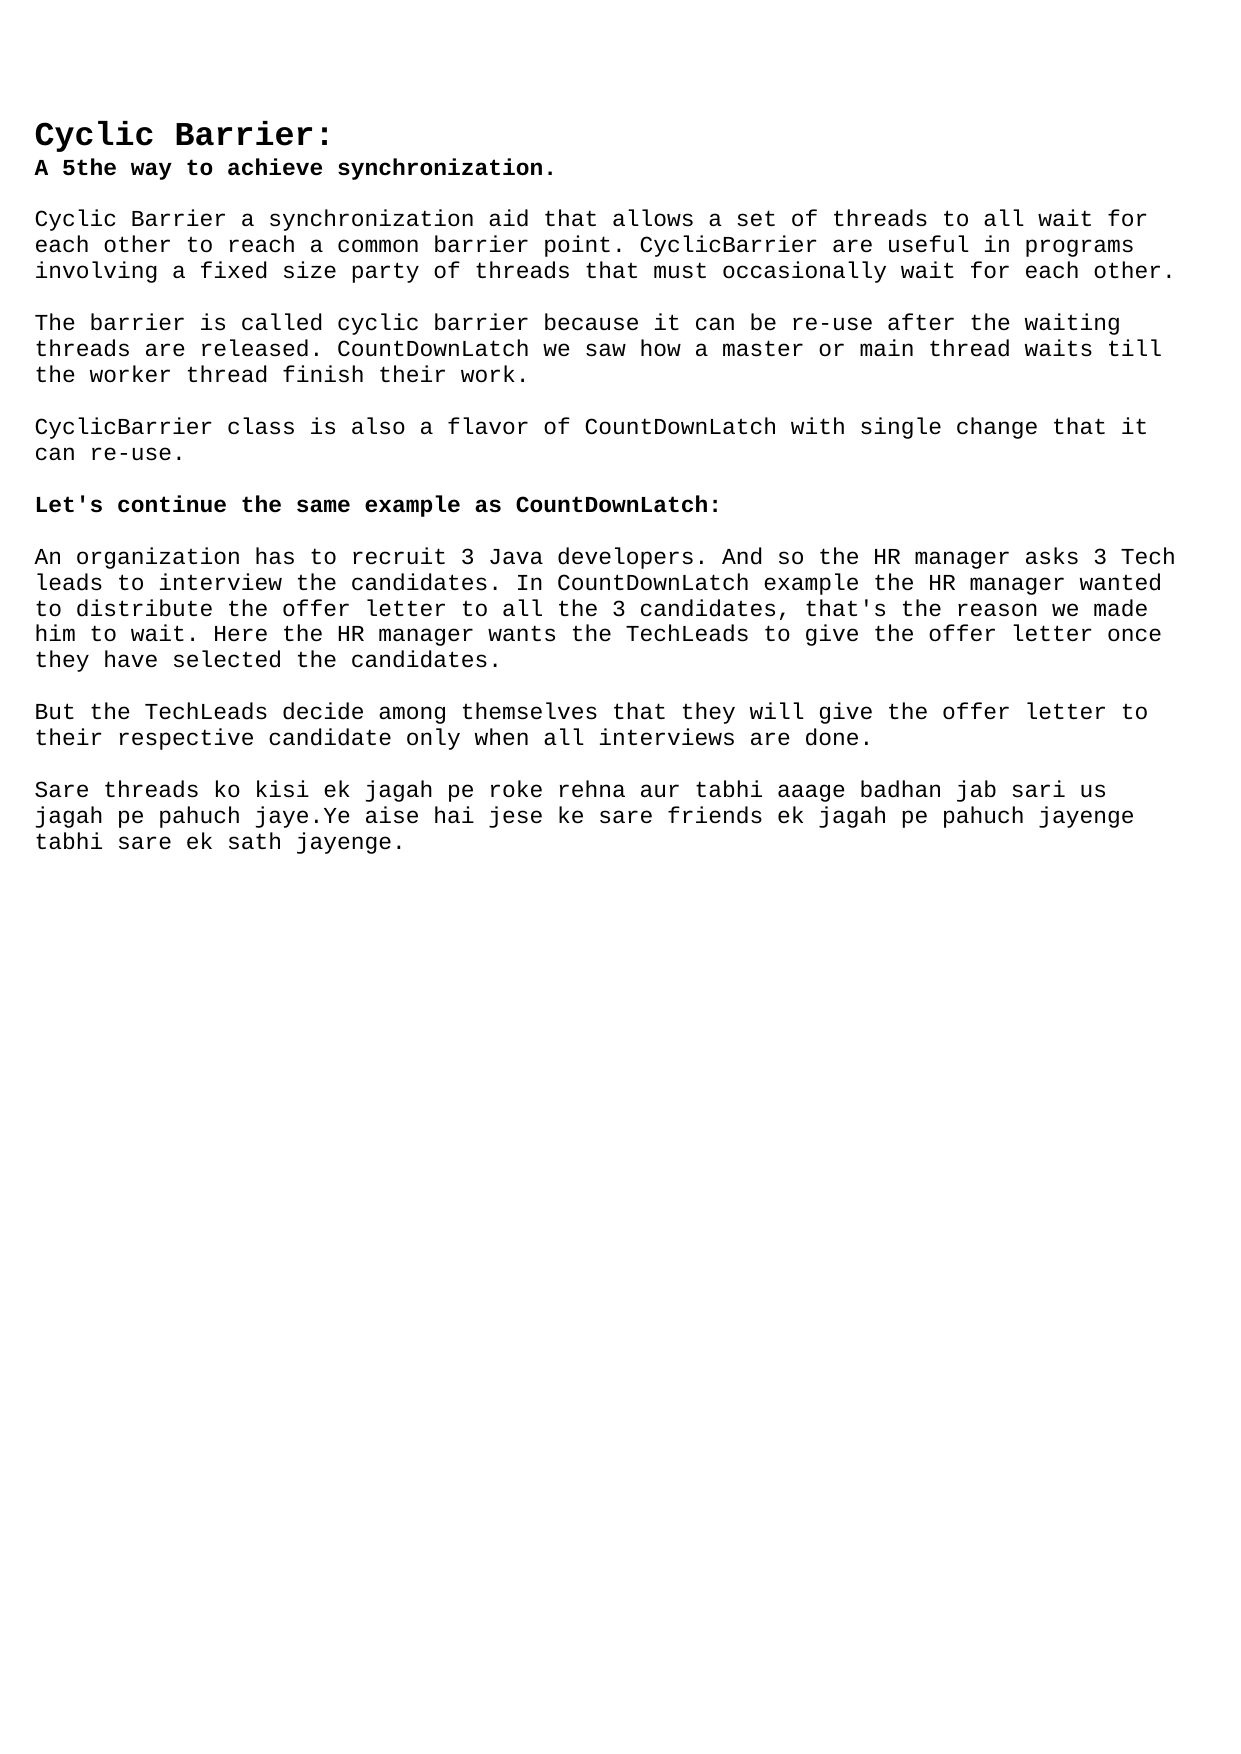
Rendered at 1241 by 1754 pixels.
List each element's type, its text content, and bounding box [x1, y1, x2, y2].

text Cyclic Barrier a synchronization aid that allows a set of threads to all wait for each other to reach a common barrier point. CyclicBarrier are useful in programs involving a fixed size party of threads that must occasionally wait for each other. [34, 208, 1187, 286]
text A 5the way to achieve synchronization. [34, 156, 1187, 182]
text Sare threads ko kisi ek jagah pe roke rehna aur tabhi aaage badhan jab sari us jagah pe pahuch jaye.Ye aise hai jese ke sare friends ek jagah pe pahuch jayenge tabhi sare ek sath jayenge. [34, 778, 1187, 856]
text Let's continue the same example as CountDownLatch: [34, 493, 1187, 519]
text The barrier is called cyclic barrier because it can be re-use after the waiting threads are released. CountDownLatch we saw how a master or main thread waits till the worker thread finish their work. [34, 312, 1187, 389]
text Cyclic Barrier: [34, 118, 1187, 156]
text An organization has to recruit 3 Java developers. And so the HR manager asks 3 Tech leads to interview the candidates. In CountDownLatch example the HR manager wanted to distribute the offer letter to all the 3 candidates, that's the reason we made him to wait. Here the HR manager wants the TechLeads to give the offer letter once they have selected the candidates. [34, 545, 1187, 675]
text But the TechLeads decide among themselves that they will give the offer letter to their respective candidate only when all interviews are done. [34, 701, 1187, 752]
text CyclicBarrier class is also a flavor of CountDownLatch with single change that it can re-use. [34, 415, 1187, 467]
